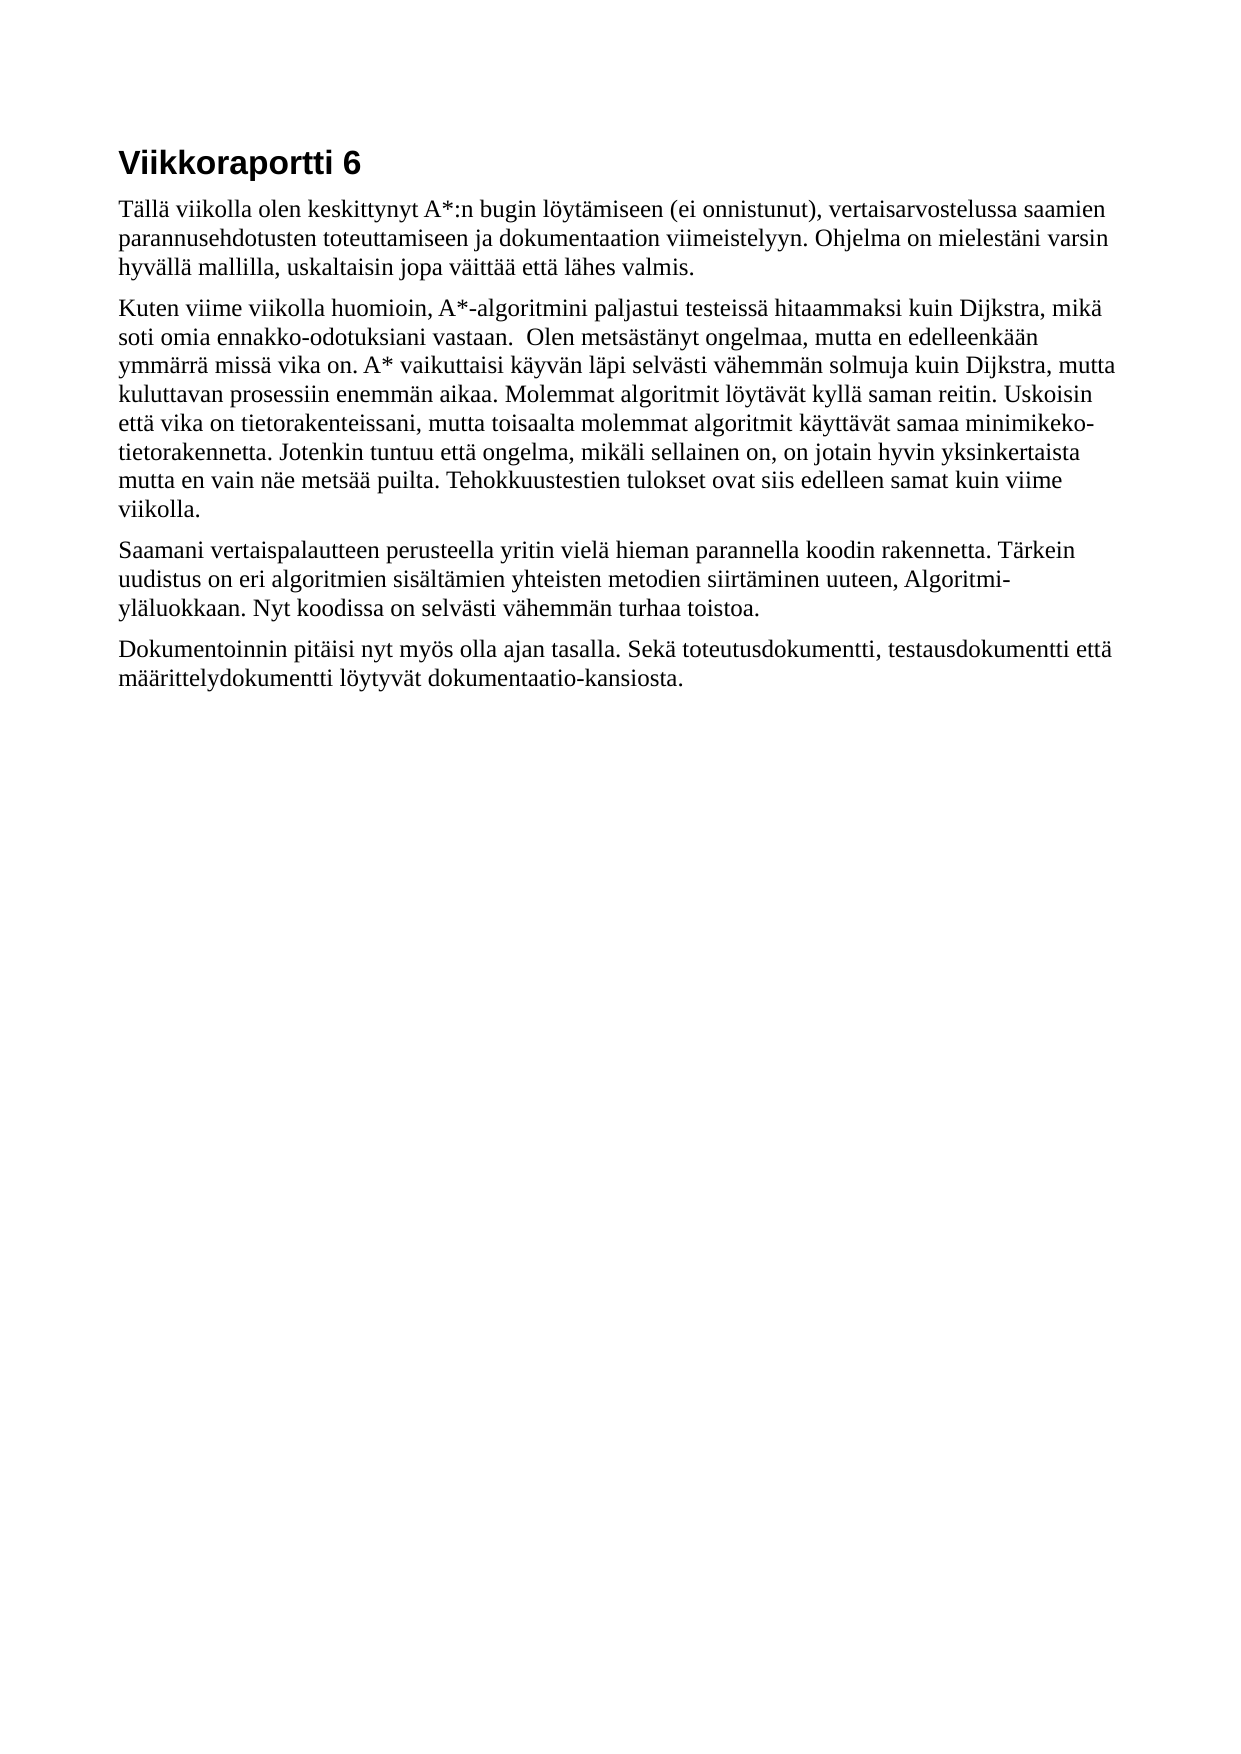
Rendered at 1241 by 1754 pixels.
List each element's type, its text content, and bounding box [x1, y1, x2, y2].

text Dokumentoinnin pitäisi nyt myös olla ajan tasalla. Sekä toteutusdokumentti, testausdokumentti että määrittelydokumentti löytyvät dokumentaatio-kansiosta. [118, 634, 1122, 692]
text Kuten viime viikolla huomioin, A*-algoritmini paljastui testeissä hitaammaksi kuin Dijkstra, mikä soti omia ennakko-odotuksiani vastaan. Olen metsästänyt ongelmaa, mutta en edelleenkään ymmärrä missä vika on. A* vaikuttaisi käyvän läpi selvästi vähemmän solmuja kuin Dijkstra, mutta kuluttavan prosessiin enemmän aikaa. Molemmat algoritmit löytävät kyllä saman reitin. Uskoisin että vika on tietorakenteissani, mutta toisaalta molemmat algoritmit käyttävät samaa minimikeko-tietorakennetta. Jotenkin tuntuu että ongelma, mikäli sellainen on, on jotain hyvin yksinkertaista mutta en vain näe metsää puilta. Tehokkuustestien tulokset ovat siis edelleen samat kuin viime viikolla. [118, 293, 1122, 523]
text Saamani vertaispalautteen perusteella yritin vielä hieman parannella koodin rakennetta. Tärkein uudistus on eri algoritmien sisältämien yhteisten metodien siirtäminen uuteen, Algoritmi-yläluokkaan. Nyt koodissa on selvästi vähemmän turhaa toistoa. [118, 536, 1122, 622]
text Tällä viikolla olen keskittynyt A*:n bugin löytämiseen (ei onnistunut), vertaisarvostelussa saamien parannusehdotusten toteuttamiseen ja dokumentaation viimeistelyyn. Ohjelma on mielestäni varsin hyvällä mallilla, uskaltaisin jopa väittää että lähes valmis. [118, 194, 1122, 281]
subtitle Viikkoraportti 6 [118, 143, 1122, 182]
